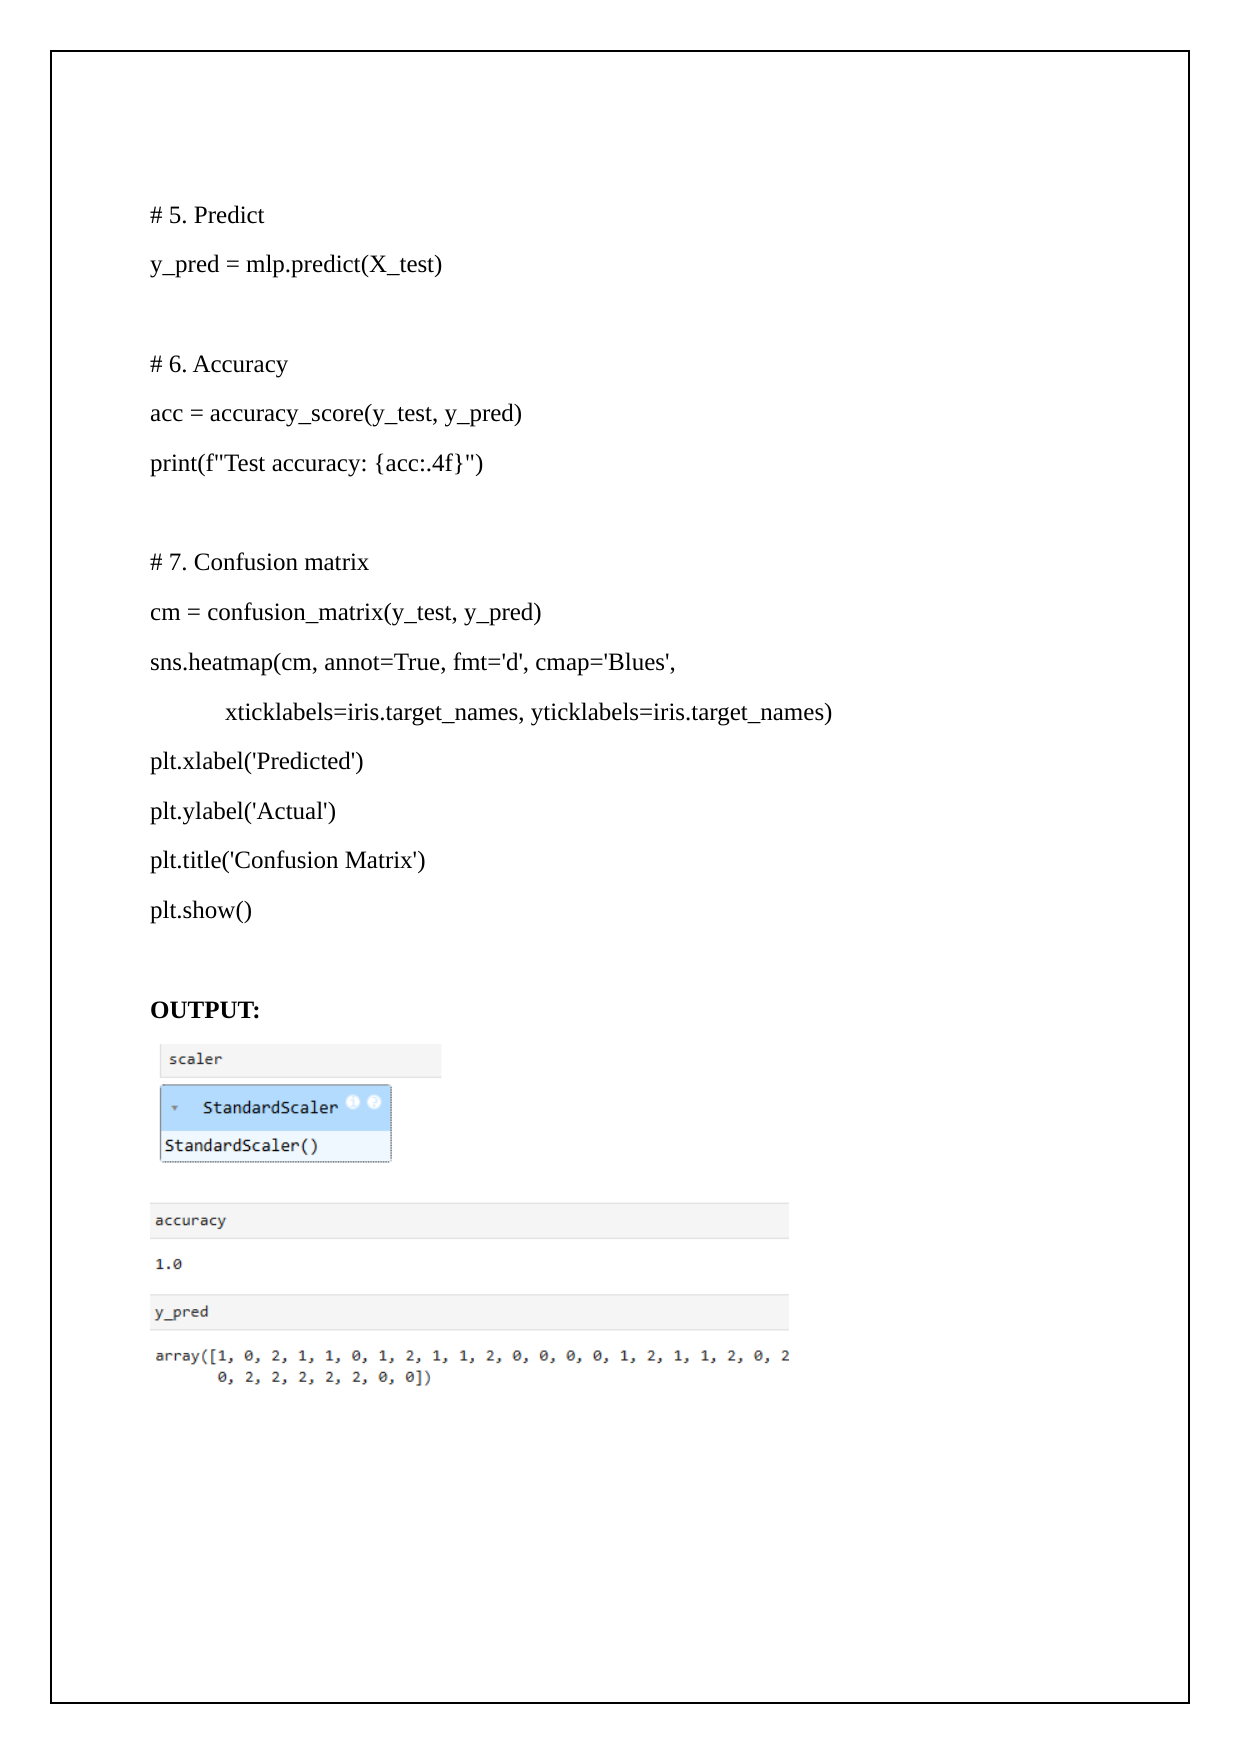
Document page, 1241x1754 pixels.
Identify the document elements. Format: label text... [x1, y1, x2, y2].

text cm = confusion_matrix(y_test, y_pred) [150, 597, 1090, 626]
text # 7. Confusion matrix [150, 547, 1090, 576]
text y_pred = mlp.predict(X_test) [150, 249, 1090, 278]
picture [150, 1044, 442, 1174]
text OUTPUT: [150, 995, 1090, 1023]
text xticklabels=iris.target_names, yticklabels=iris.target_names) [150, 697, 1090, 725]
text plt.show() [150, 895, 1090, 924]
text plt.ylabel('Actual') [150, 796, 1090, 825]
text sns.heatmap(cm, annot=True, fmt='d', cmap='Blues', [150, 647, 1090, 676]
text plt.xlabel('Predicted') [150, 746, 1090, 775]
text # 5. Predict [150, 200, 1090, 228]
text # 6. Accuracy [150, 349, 1090, 377]
text print(f"Test accuracy: {acc:.4f}") [150, 448, 1090, 477]
text acc = accuracy_score(y_test, y_pred) [150, 398, 1090, 427]
text plt.title('Confusion Matrix') [150, 846, 1090, 874]
picture [150, 1194, 789, 1392]
